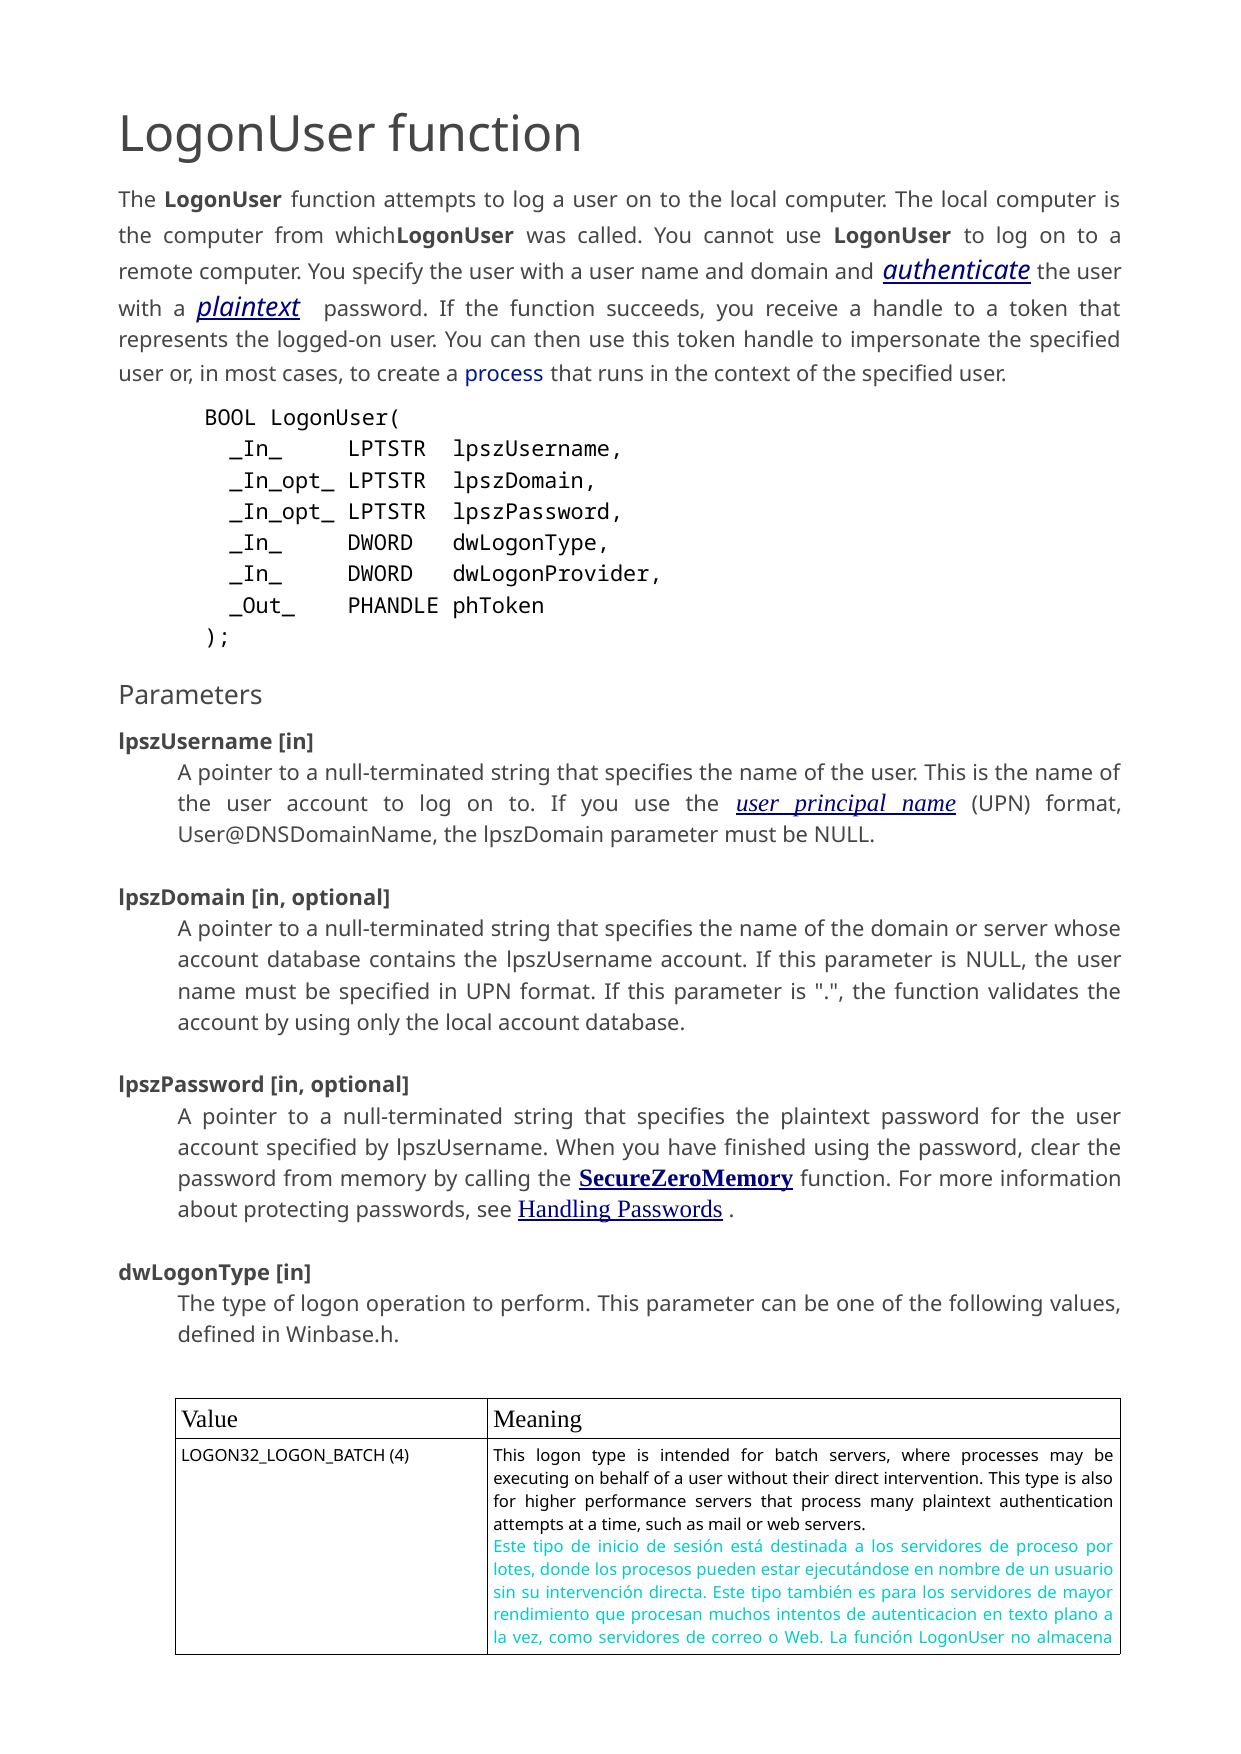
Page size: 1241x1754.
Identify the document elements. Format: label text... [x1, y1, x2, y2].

text _In_opt_ LPTSTR lpszPassword, [204, 494, 1122, 526]
table_cell LOGON32_LOGON_BATCH (4) [176, 1439, 487, 1654]
text _In_opt_ LPTSTR lpszDomain, [204, 463, 1122, 494]
table_header Value [176, 1399, 487, 1438]
text _Out_ PHANDLE phToken [204, 588, 1122, 619]
list A pointer to a null-terminated string that specifies the name of the user. This is the name of the user account to log on to. If you use the user principal name (UPN) format, User@DNSDomainName, the lpszDomain parameter must be NULL. [177, 756, 1122, 849]
subtitle Parameters [118, 676, 1122, 712]
list A pointer to a null-terminated string that specifies the plaintext password for the user account specified by lpszUsername. When you have finished using the password, clear the password from memory by calling the SecureZeroMemory function. For more information about protecting passwords, see Handling Passwords . [177, 1099, 1122, 1224]
text BOOL LogonUser( [204, 402, 1122, 432]
text The LogonUser function attempts to log a user on to the local computer. The local computer is the computer from whichLogonUser was called. You cannot use LogonUser to log on to a remote computer. You specify the user with a user name and domain and authenticate the user with a plaintext password. If the function succeeds, you receive a handle to a token that represents the logged-on user. You can then use this token handle to impersonate the specified user or, in most cases, to create a process that runs in the context of the specified user. [118, 179, 1122, 389]
subtitle LogonUser function [118, 98, 1122, 167]
list The type of logon operation to perform. This parameter can be one of the following values, defined in Winbase.h. [177, 1287, 1122, 1349]
list lpszDomain [in, optional] [118, 881, 1122, 912]
text ); [204, 619, 1122, 651]
list dwLogonType [in] [118, 1256, 1122, 1287]
table_cell This logon type is intended for batch servers, where processes may be executing on behalf of a user without their direct intervention. This type is also for higher performance servers that process many plaintext authentication attempts at a time, such as mail or web servers. Este tipo de inicio de sesión está destinada a los servidores de proceso por lotes, donde los procesos pueden estar ejecutándose en nombre de un usuario sin su intervención directa. Este tipo también es para los servidores de mayor rendimiento que procesan muchos intentos de autenticacion en texto plano a la vez, como servidores de correo o Web. La función LogonUser no almacena [488, 1439, 1120, 1654]
text _In_ DWORD dwLogonType, [204, 526, 1122, 557]
list lpszUsername [in] [118, 724, 1122, 756]
list lpszPassword [in, optional] [118, 1068, 1122, 1099]
text _In_ DWORD dwLogonProvider, [204, 557, 1122, 588]
table_header Meaning [488, 1399, 1120, 1438]
list A pointer to a null-terminated string that specifies the name of the domain or server whose account database contains the lpszUsername account. If this parameter is NULL, the user name must be specified in UPN format. If this parameter is ".", the function validates the account by using only the local account database. [177, 912, 1122, 1037]
text _In_ LPTSTR lpszUsername, [204, 432, 1122, 463]
